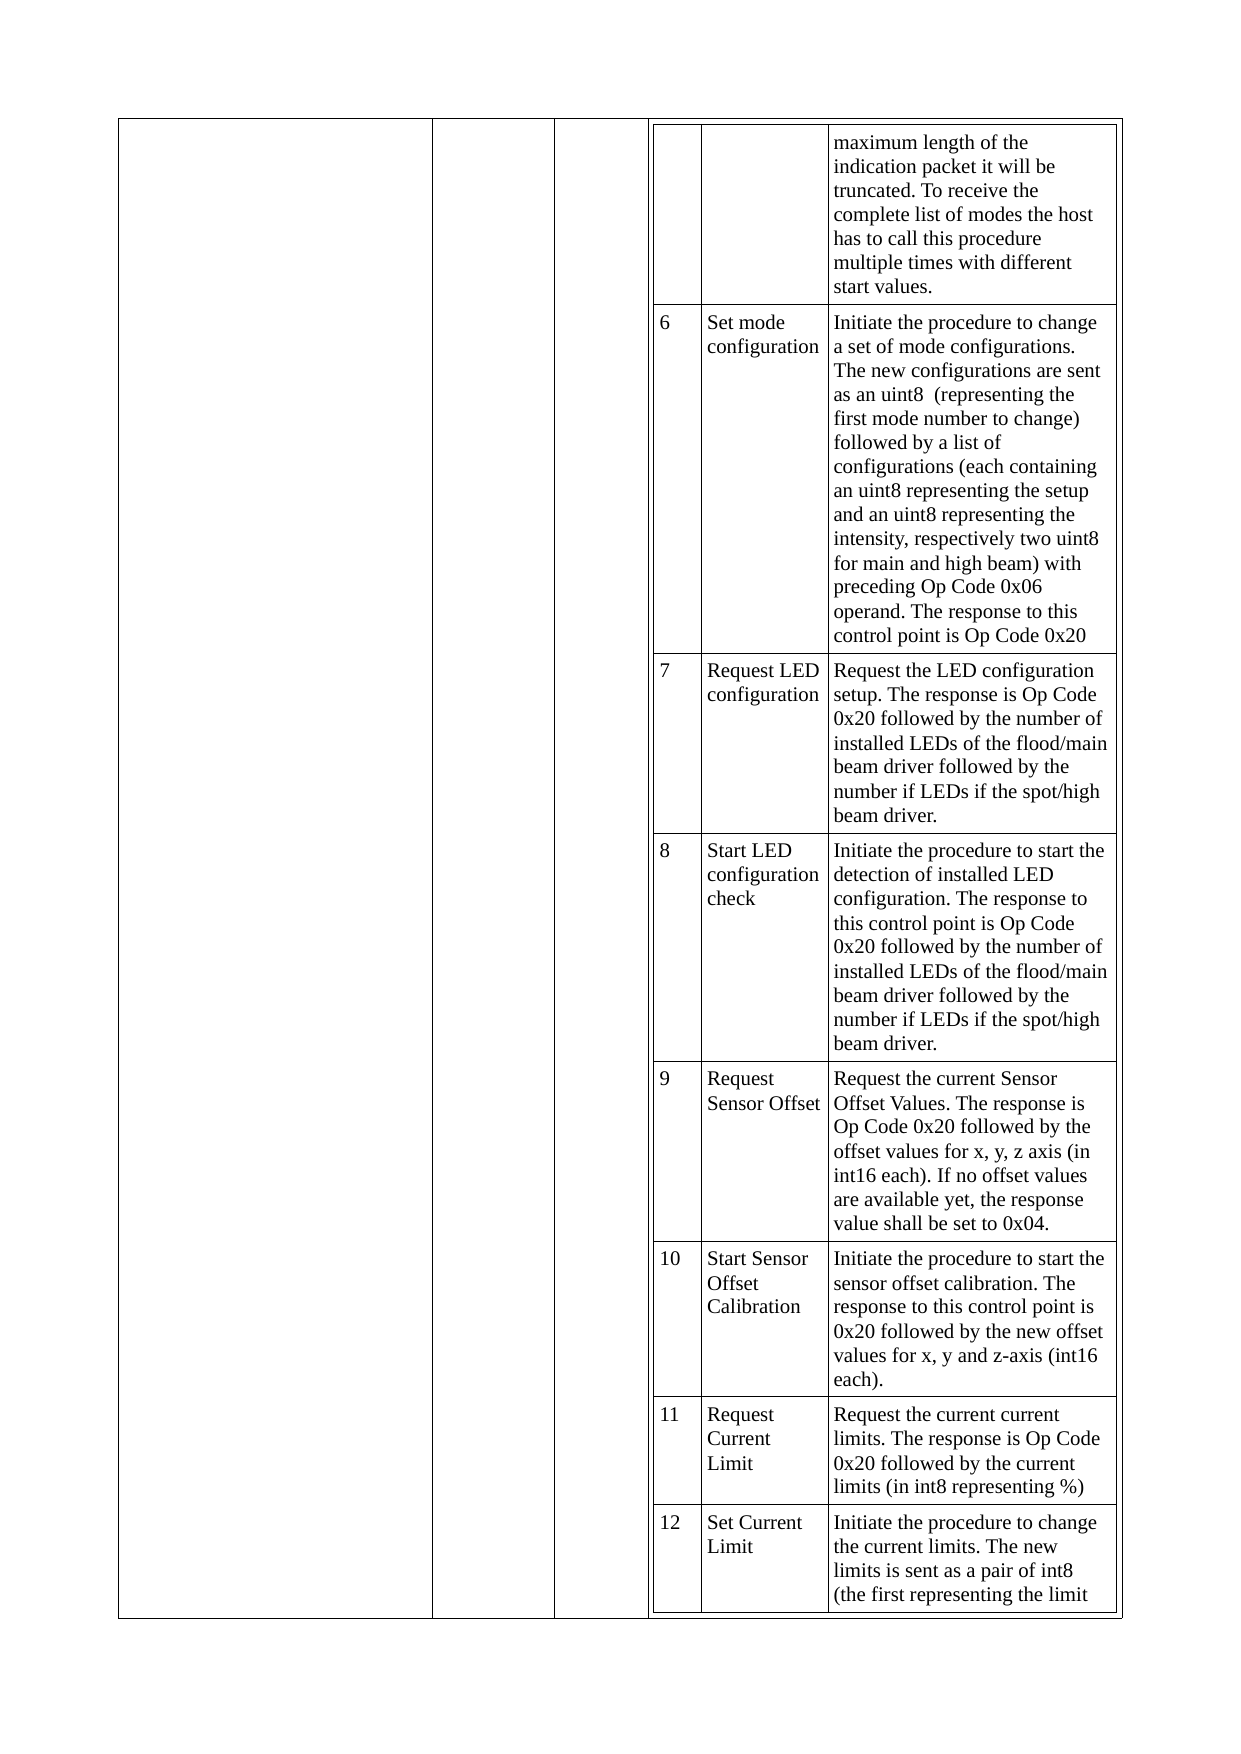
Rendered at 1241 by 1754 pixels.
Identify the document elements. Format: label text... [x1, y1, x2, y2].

table_cell [649, 119, 1122, 1618]
table_cell 11 [654, 1397, 701, 1504]
table_cell Set Current Limit [702, 1505, 828, 1612]
table_cell [433, 119, 554, 1618]
table_cell [119, 119, 432, 1618]
table_cell 10 [654, 1242, 701, 1396]
table_cell Set mode configuration [702, 305, 828, 652]
table_cell Request LED configuration [702, 654, 828, 832]
table_cell Request the LED configuration setup. The response is Op Code 0x20 followed by the number of installed LEDs of the flood/main beam driver followed by the number if LEDs if the spot/high beam driver. [829, 654, 1116, 832]
table_cell Initiate the procedure to change the current limits. The new limits is sent as a pair of int8 (the first representing the limit [829, 1505, 1116, 1612]
table_cell Request Current Limit [702, 1397, 828, 1504]
table_cell Initiate the procedure to start the detection of installed LED configuration. The response to this control point is Op Code 0x20 followed by the number of installed LEDs of the flood/main beam driver followed by the number if LEDs if the spot/high beam driver. [829, 834, 1116, 1061]
table_cell Request the current Sensor Offset Values. The response is Op Code 0x20 followed by the offset values for x, y, z axis (in int16 each). If no offset values are available yet, the response value shall be set to 0x04. [829, 1062, 1116, 1241]
table_cell Request Sensor Offset [702, 1062, 828, 1241]
table_cell [555, 119, 648, 1618]
table_cell [702, 125, 828, 304]
table_cell Start Sensor Offset Calibration [702, 1242, 828, 1396]
table_cell maximum length of the indication packet it will be truncated. To receive the complete list of modes the host has to call this procedure multiple times with different start values. [829, 125, 1116, 304]
table_cell Request the current current limits. The response is Op Code 0x20 followed by the current limits (in int8 representing %) [829, 1397, 1116, 1504]
table_cell [654, 125, 701, 304]
table_cell Initiate the procedure to start the sensor offset calibration. The response to this control point is 0x20 followed by the new offset values for x, y and z-axis (int16 each). [829, 1242, 1116, 1396]
table_cell Initiate the procedure to change a set of mode configurations. The new configurations are sent as an uint8 (representing the first mode number to change) followed by a list of configurations (each containing an uint8 representing the setup and an uint8 representing the intensity, respectively two uint8 for main and high beam) with preceding Op Code 0x06 operand. The response to this control point is Op Code 0x20 [829, 305, 1116, 652]
table_cell 7 [654, 654, 701, 832]
table_cell 6 [654, 305, 701, 652]
table_cell 9 [654, 1062, 701, 1241]
table_cell Start LED configuration check [702, 834, 828, 1061]
table_cell 8 [654, 834, 701, 1061]
table_cell 12 [654, 1505, 701, 1612]
